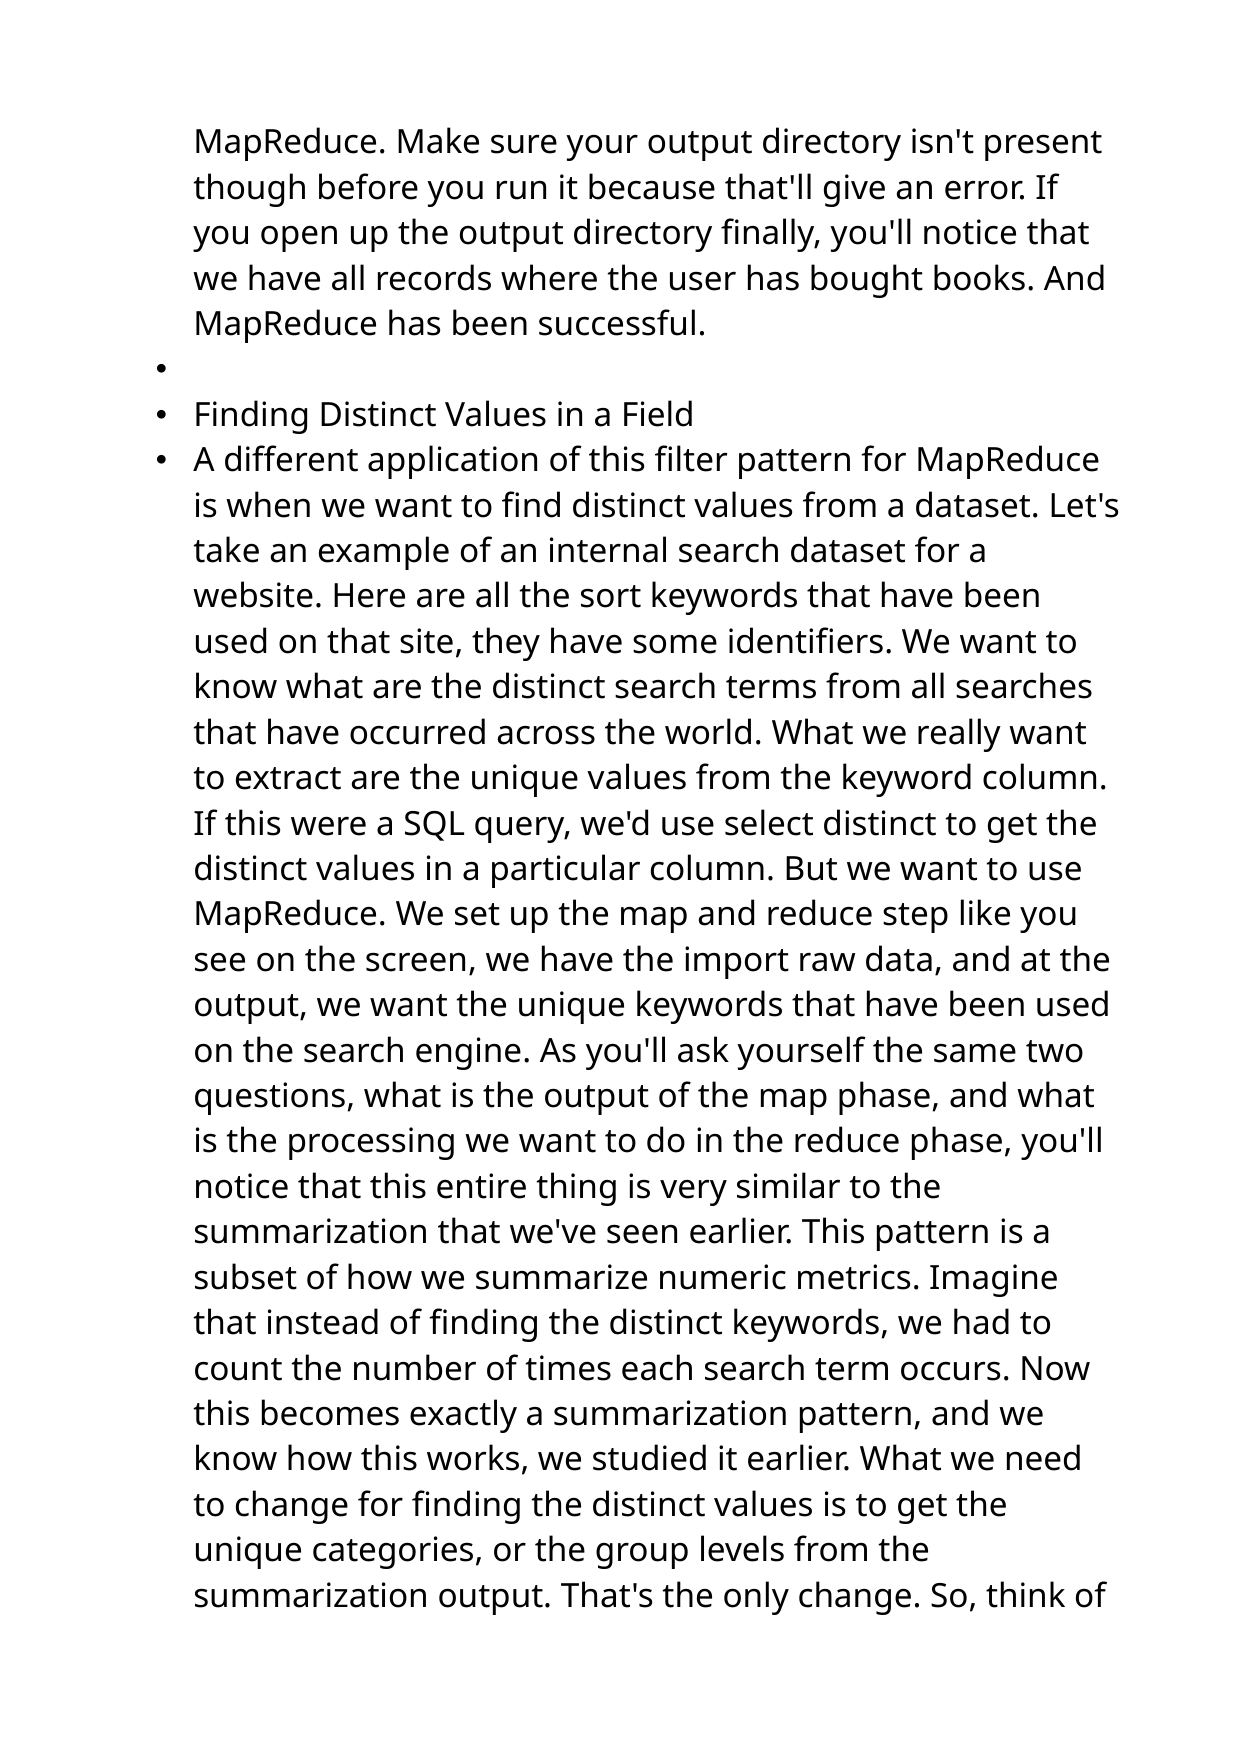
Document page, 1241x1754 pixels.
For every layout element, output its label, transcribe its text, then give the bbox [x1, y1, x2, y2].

list Finding Distinct Values in a Field [156, 391, 1122, 436]
list MapReduce. Make sure your output directory isn't present though before you run it because that'll give an error. If you open up the output directory finally, you'll notice that we have all records where the user has bought books. And MapReduce has been successful. [156, 118, 1122, 345]
list A different application of this filter pattern for MapReduce is when we want to find distinct values from a dataset. Let's take an example of an internal search dataset for a website. Here are all the sort keywords that have been used on that site, they have some identifiers. We want to know what are the distinct search terms from all searches that have occurred across the world. What we really want to extract are the unique values from the keyword column. If this were a SQL query, we'd use select distinct to get the distinct values in a particular column. But we want to use MapReduce. We set up the map and reduce step like you see on the screen, we have the import raw data, and at the output, we want the unique keywords that have been used on the search engine. As you'll ask yourself the same two questions, what is the output of the map phase, and what is the processing we want to do in the reduce phase, you'll notice that this entire thing is very similar to the summarization that we've seen earlier. This pattern is a subset of how we summarize numeric metrics. Imagine that instead of finding the distinct keywords, we had to count the number of times each search term occurs. Now this becomes exactly a summarization pattern, and we know how this works, we studied it earlier. What we need to change for finding the distinct values is to get the unique categories, or the group levels from the summarization output. That's the only change. So, think of [156, 436, 1122, 1617]
